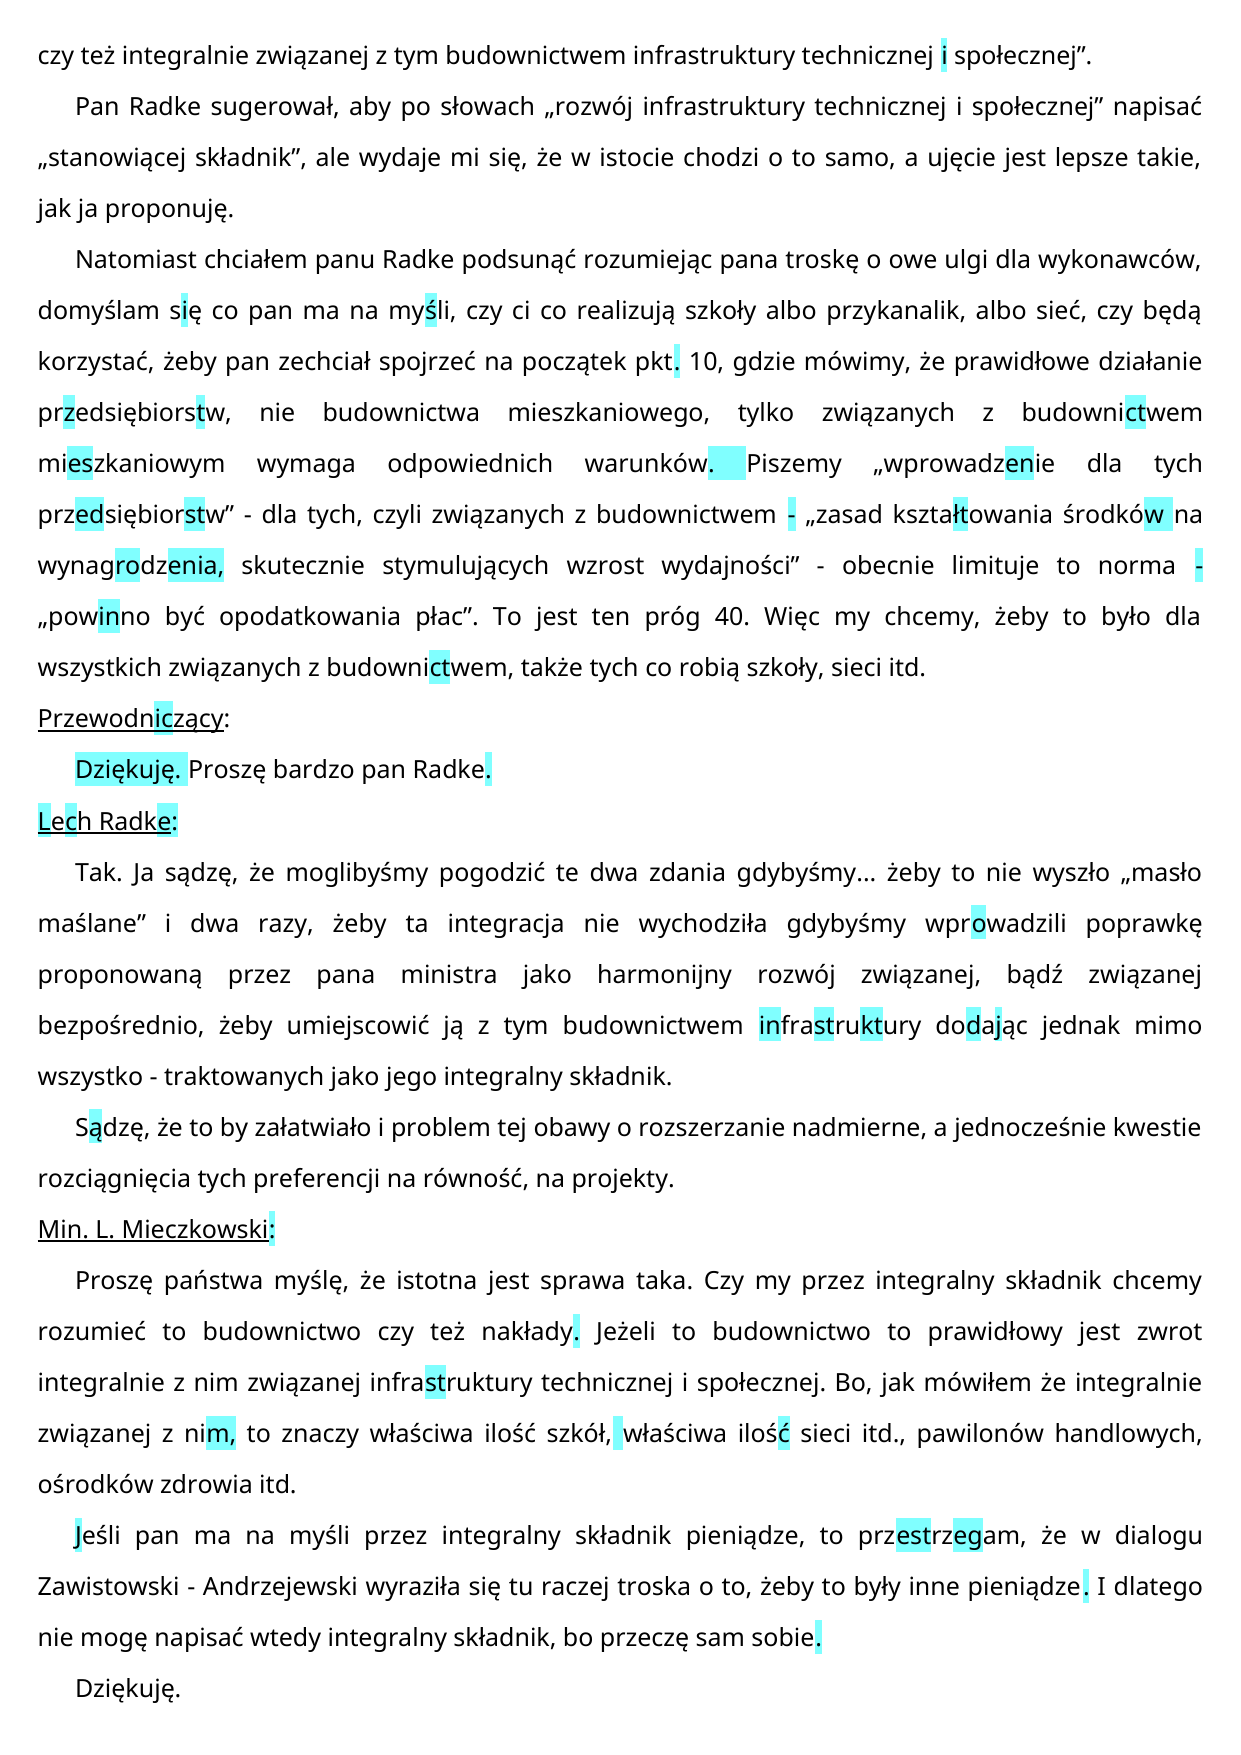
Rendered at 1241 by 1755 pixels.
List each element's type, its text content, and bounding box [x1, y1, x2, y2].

text czy też integralnie związanej z tym budownictwem infrastruktury technicznej i społecznej”. [37, 37, 1203, 72]
text Jeśli pan ma na myśli przez integralny składnik pieniądze, to przestrzegam, że w dialogu Zawistowski - Andrzejewski wyraziła się tu raczej troska o to, żeby to były inne pieniądze. I dlatego nie mogę napisać wtedy integralny składnik, bo przeczę sam sobie. [37, 1518, 1203, 1654]
text Lech Radke: [37, 803, 1203, 837]
text Natomiast chciałem panu Radke podsunąć rozumiejąc pana troskę o owe ulgi dla wykonawców, domyślam się co pan ma na myśli, czy ci co realizują szkoły albo przykanalik, albo sieć, czy będą korzystać, żeby pan zechciał spojrzeć na początek pkt. 10, gdzie mówimy, że prawidłowe działanie przedsiębiorstw, nie budownictwa mieszkaniowego, tylko związanych z budownictwem mieszkaniowym wymaga odpowiednich warunków. Piszemy „wprowadzenie dla tych przedsiębiorstw” - dla tych, czyli związanych z budownictwem - „zasad kształtowania środków na wynagrodzenia, skutecznie stymulujących wzrost wydajności” - obecnie limituje to norma - „powinno być opodatkowania płac”. To jest ten próg 40. Więc my chcemy, żeby to było dla wszystkich związanych z budownictwem, także tych co robią szkoły, sieci itd. [37, 242, 1203, 684]
text Min. L. Mieczkowski: [37, 1211, 1203, 1246]
text Tak. Ja sądzę, że moglibyśmy pogodzić te dwa zdania gdybyśmy... żeby to nie wyszło „masło maślane” i dwa razy, żeby ta integracja nie wychodziła gdybyśmy wprowadzili poprawkę proponowaną przez pana ministra jako harmonijny rozwój związanej, bądź związanej bezpośrednio, żeby umiejscowić ją z tym budownictwem infrastruktury dodając jednak mimo wszystko - traktowanych jako jego integralny składnik. [37, 854, 1203, 1092]
text Proszę państwa myślę, że istotna jest sprawa taka. Czy my przez integralny składnik chcemy rozumieć to budownictwo czy też nakłady. Jeżeli to budownictwo to prawidłowy jest zwrot integralnie z nim związanej infrastruktury technicznej i społecznej. Bo, jak mówiłem że integralnie związanej z nim, to znaczy właściwa ilość szkół, właściwa ilość sieci itd., pawilonów handlowych, ośrodków zdrowia itd. [37, 1262, 1203, 1501]
text Dziękuję. [37, 1671, 1203, 1705]
text Sądzę, że to by załatwiało i problem tej obawy o rozszerzanie nadmierne, a jednocześnie kwestie rozciągnięcia tych preferencji na równość, na projekty. [37, 1109, 1203, 1194]
text Przewodniczący: [37, 701, 1203, 735]
text Dziękuję. Proszę bardzo pan Radke. [37, 752, 1203, 786]
text Pan Radke sugerował, aby po słowach „rozwój infrastruktury technicznej i społecznej” napisać „stanowiącej składnik”, ale wydaje mi się, że w istocie chodzi o to samo, a ujęcie jest lepsze takie, jak ja proponuję. [37, 88, 1203, 225]
